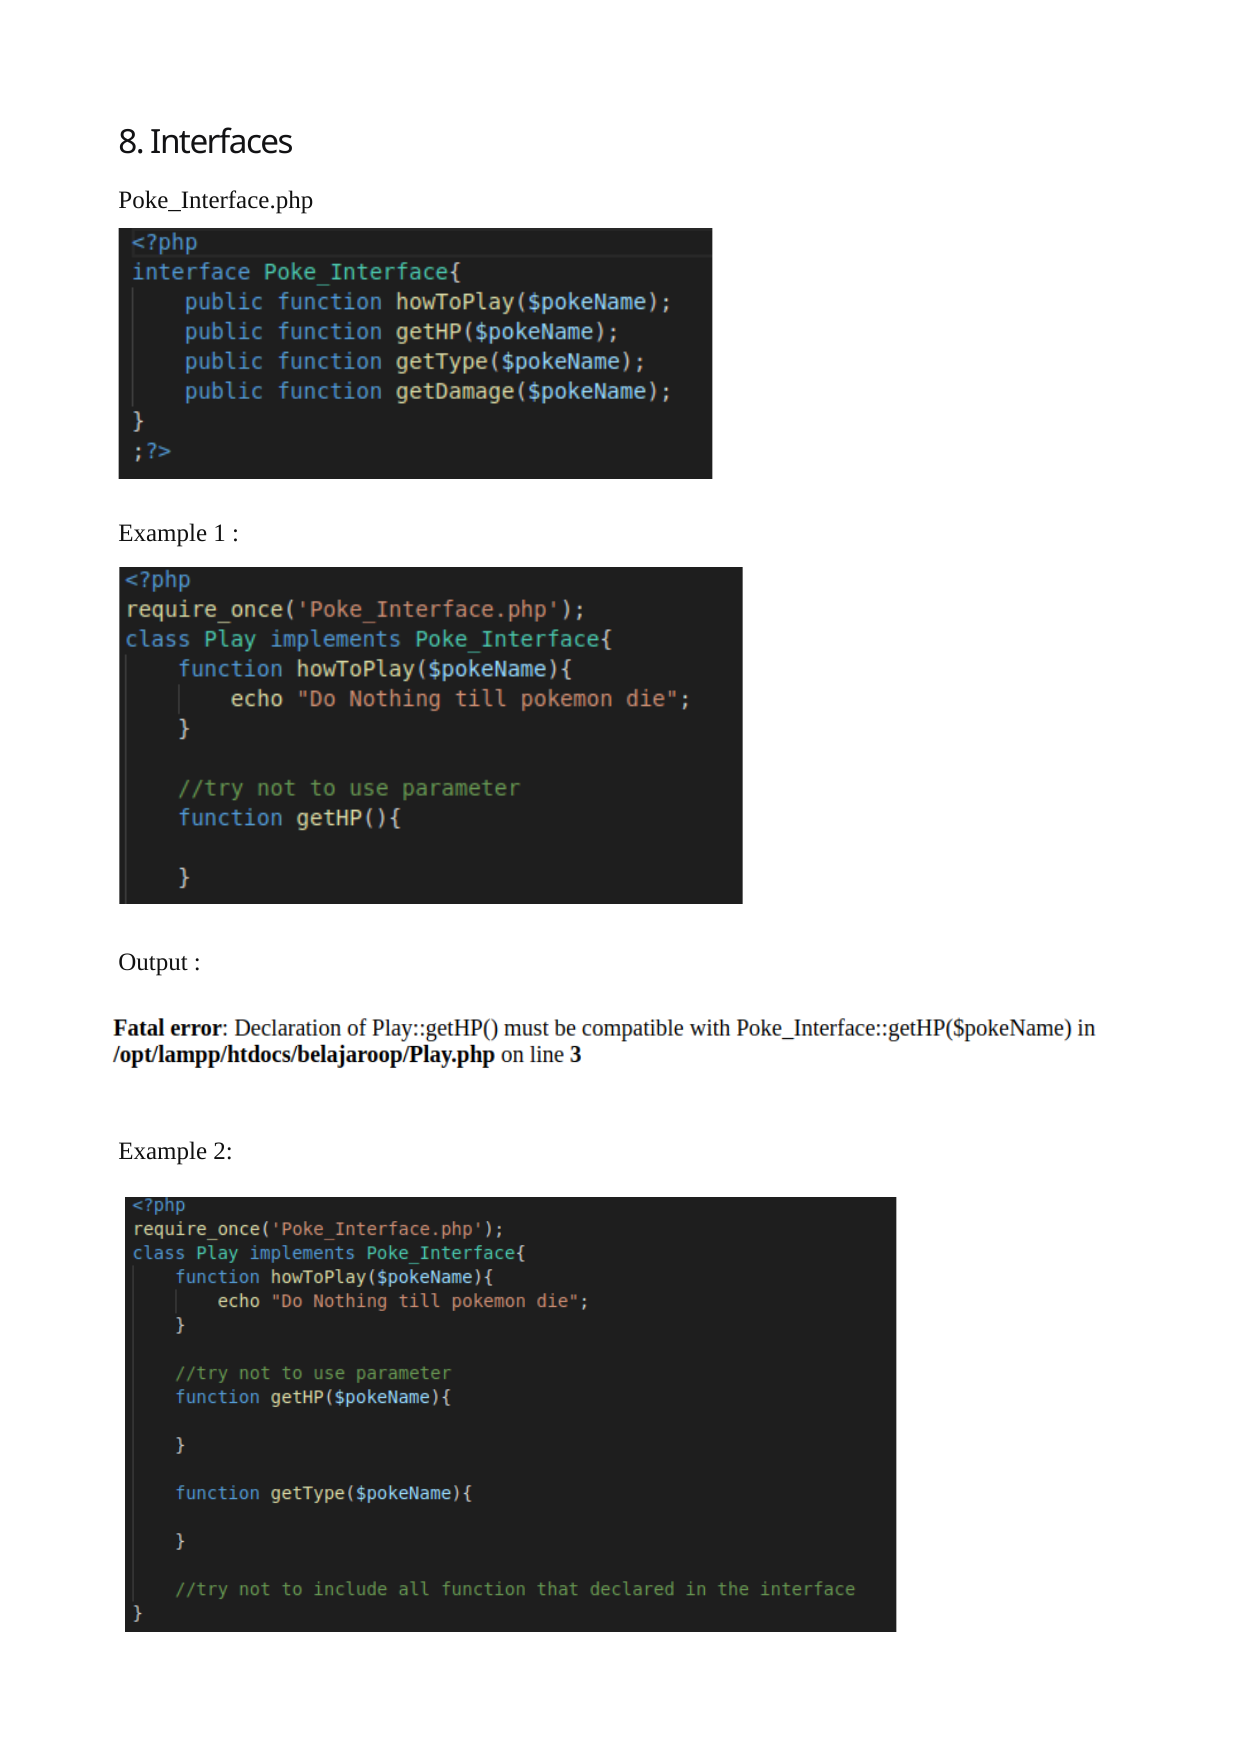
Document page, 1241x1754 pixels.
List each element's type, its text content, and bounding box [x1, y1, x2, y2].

picture [125, 1197, 897, 1632]
text Output : [118, 947, 1122, 975]
text 8. Interfaces [118, 118, 1122, 163]
picture [119, 567, 743, 904]
picture [118, 228, 713, 479]
text Poke_Interface.php [118, 185, 1122, 214]
picture [110, 1000, 1115, 1084]
text Example 2: [118, 1136, 1122, 1164]
text Example 1 : [118, 518, 1122, 547]
